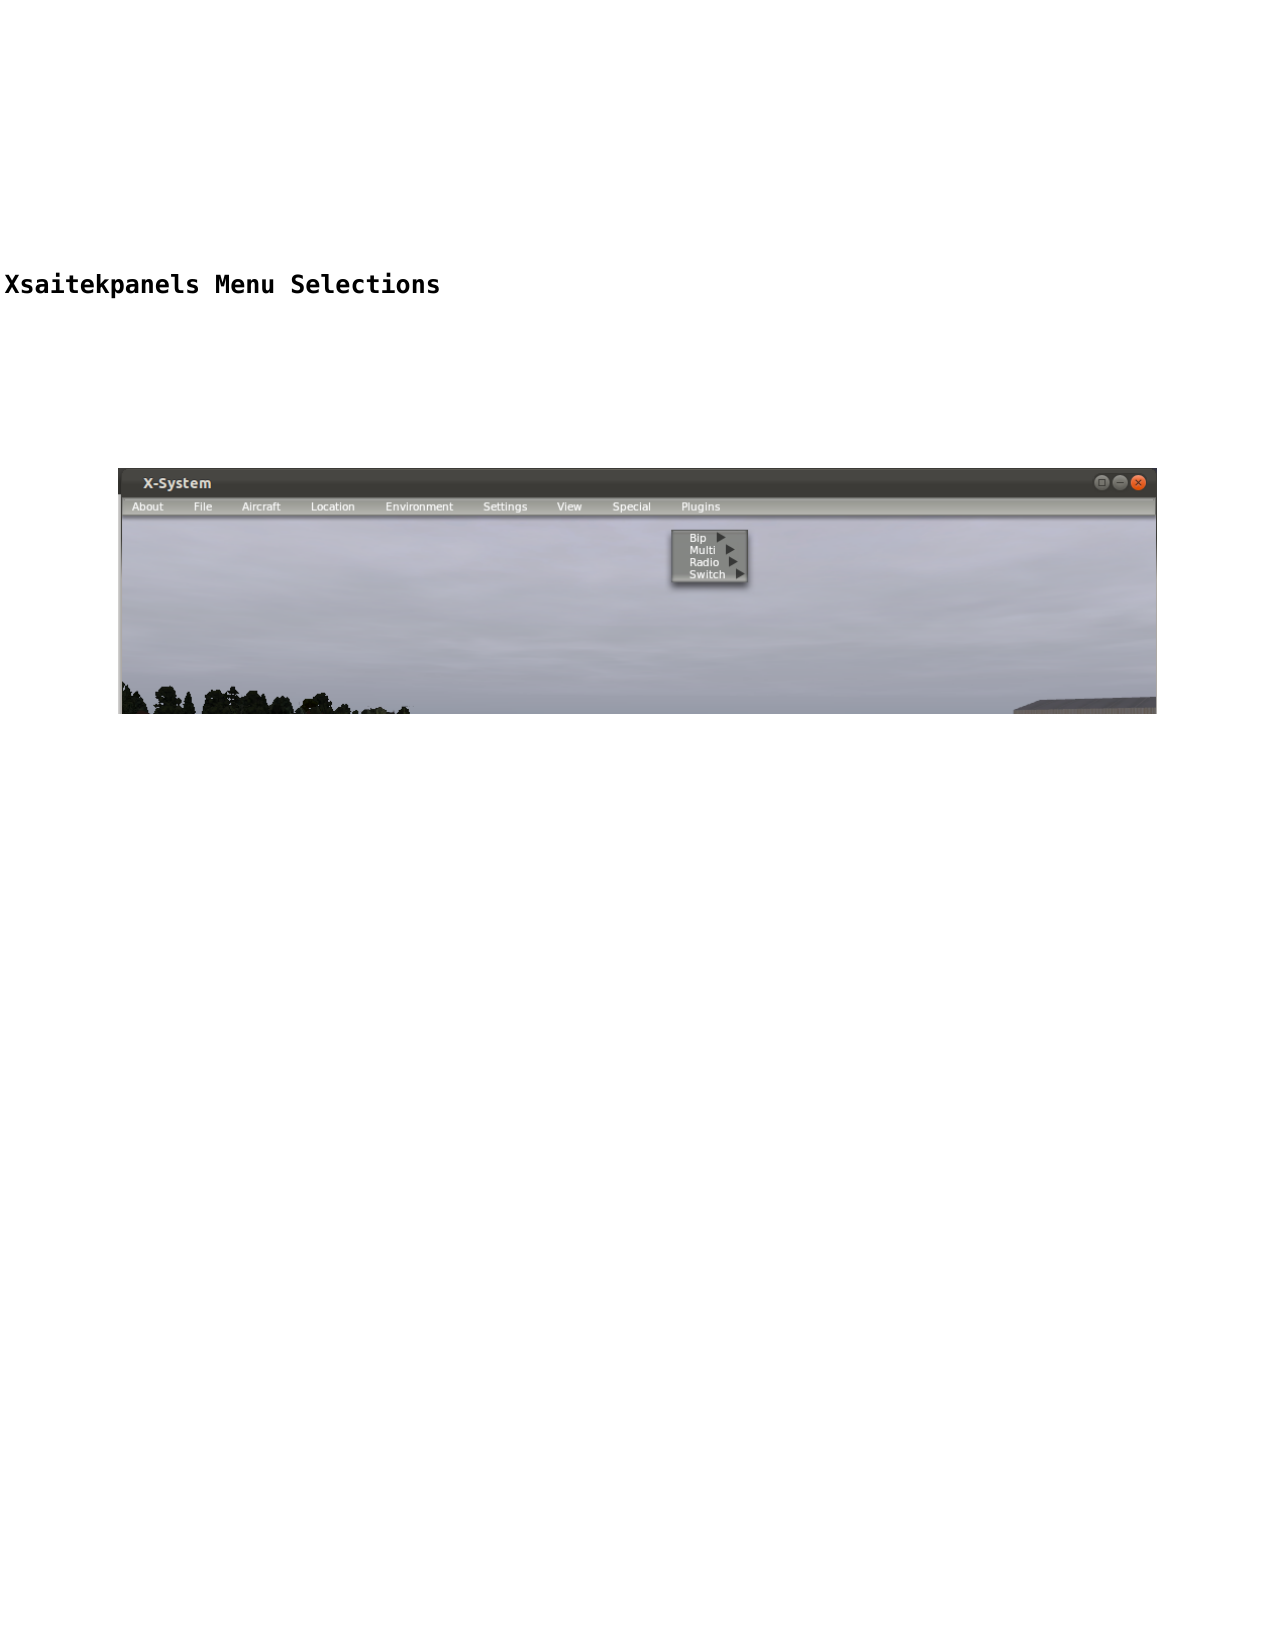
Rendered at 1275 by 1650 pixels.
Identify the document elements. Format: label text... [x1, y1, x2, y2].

text Xsaitekpanels Menu Selections [0, 265, 1275, 303]
picture [118, 468, 1157, 714]
